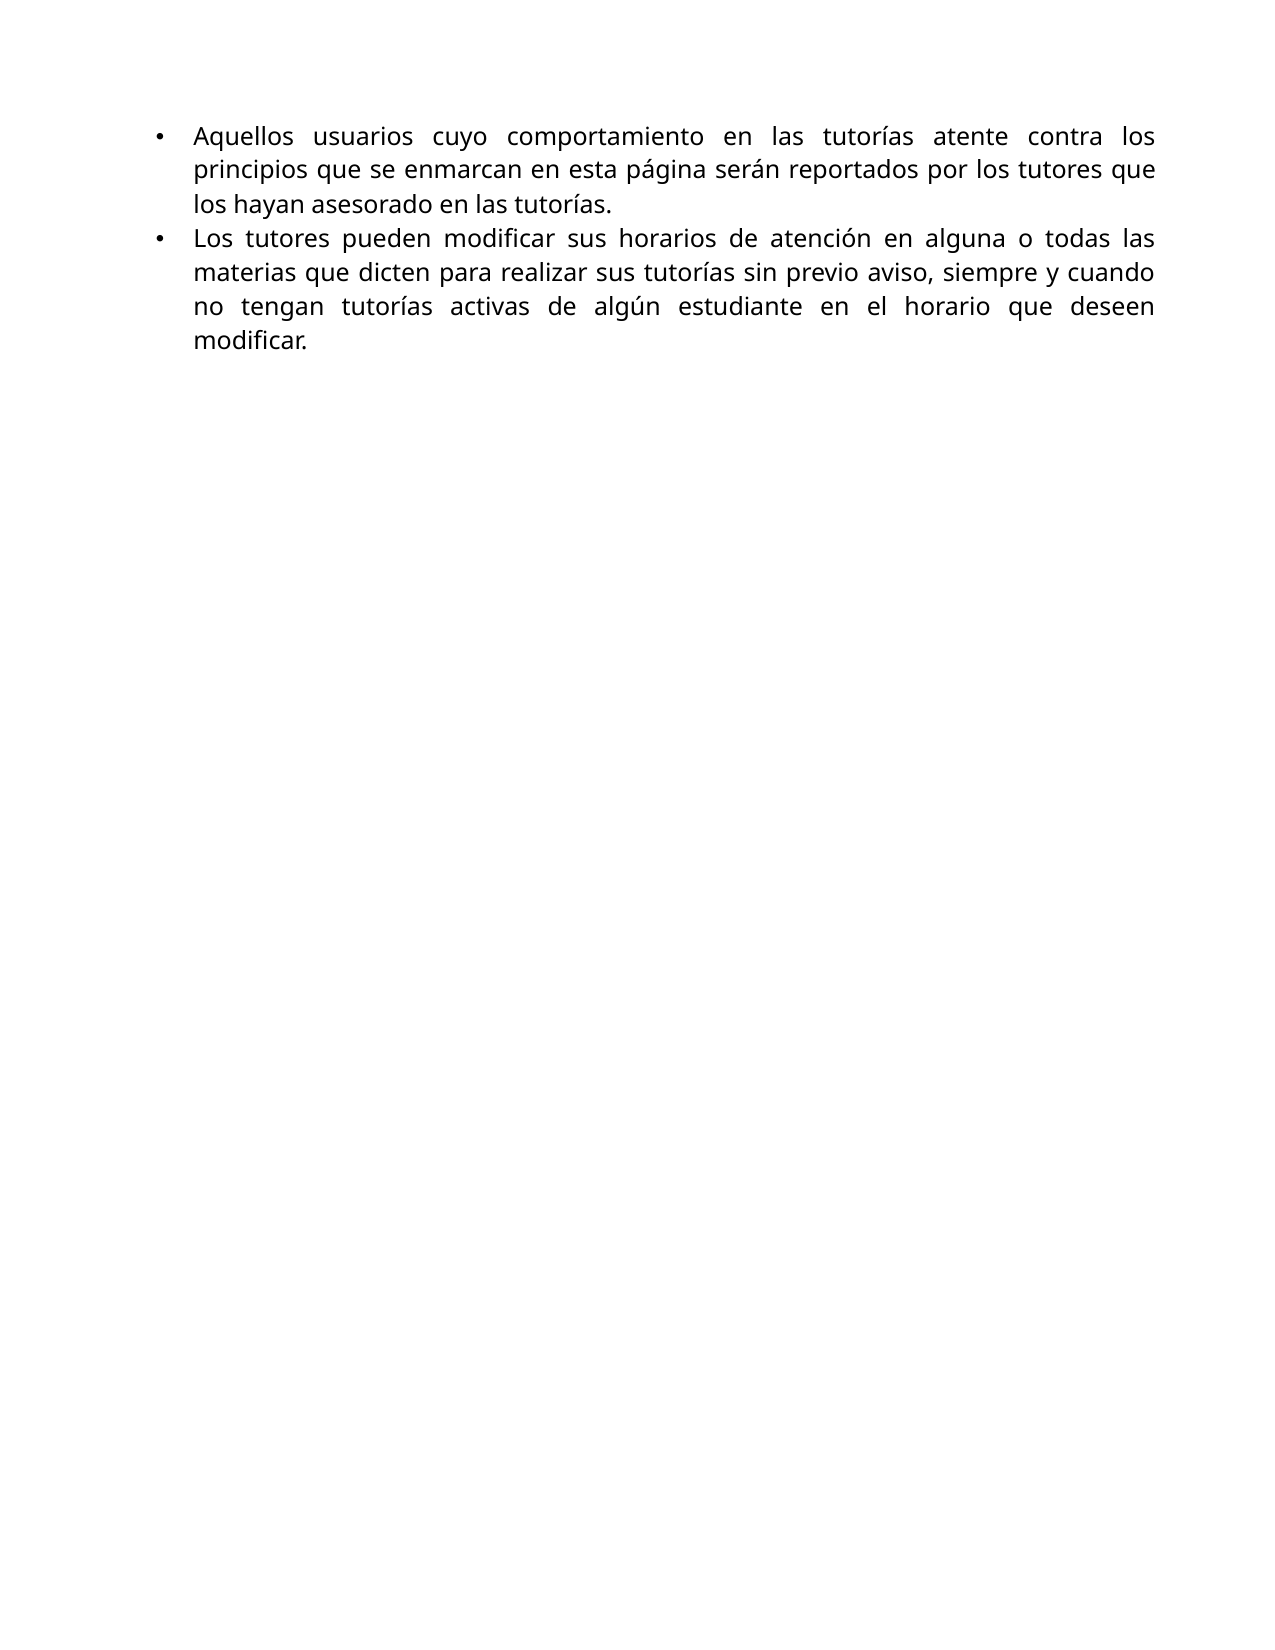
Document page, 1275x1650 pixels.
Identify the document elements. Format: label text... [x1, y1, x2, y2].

list Aquellos usuarios cuyo comportamiento en las tutorías atente contra los principios que se enmarcan en esta página serán reportados por los tutores que los hayan asesorado en las tutorías. [156, 118, 1157, 220]
list Los tutores pueden modificar sus horarios de atención en alguna o todas las materias que dicten para realizar sus tutorías sin previo aviso, siempre y cuando no tengan tutorías activas de algún estudiante en el horario que deseen modificar. [156, 220, 1157, 357]
